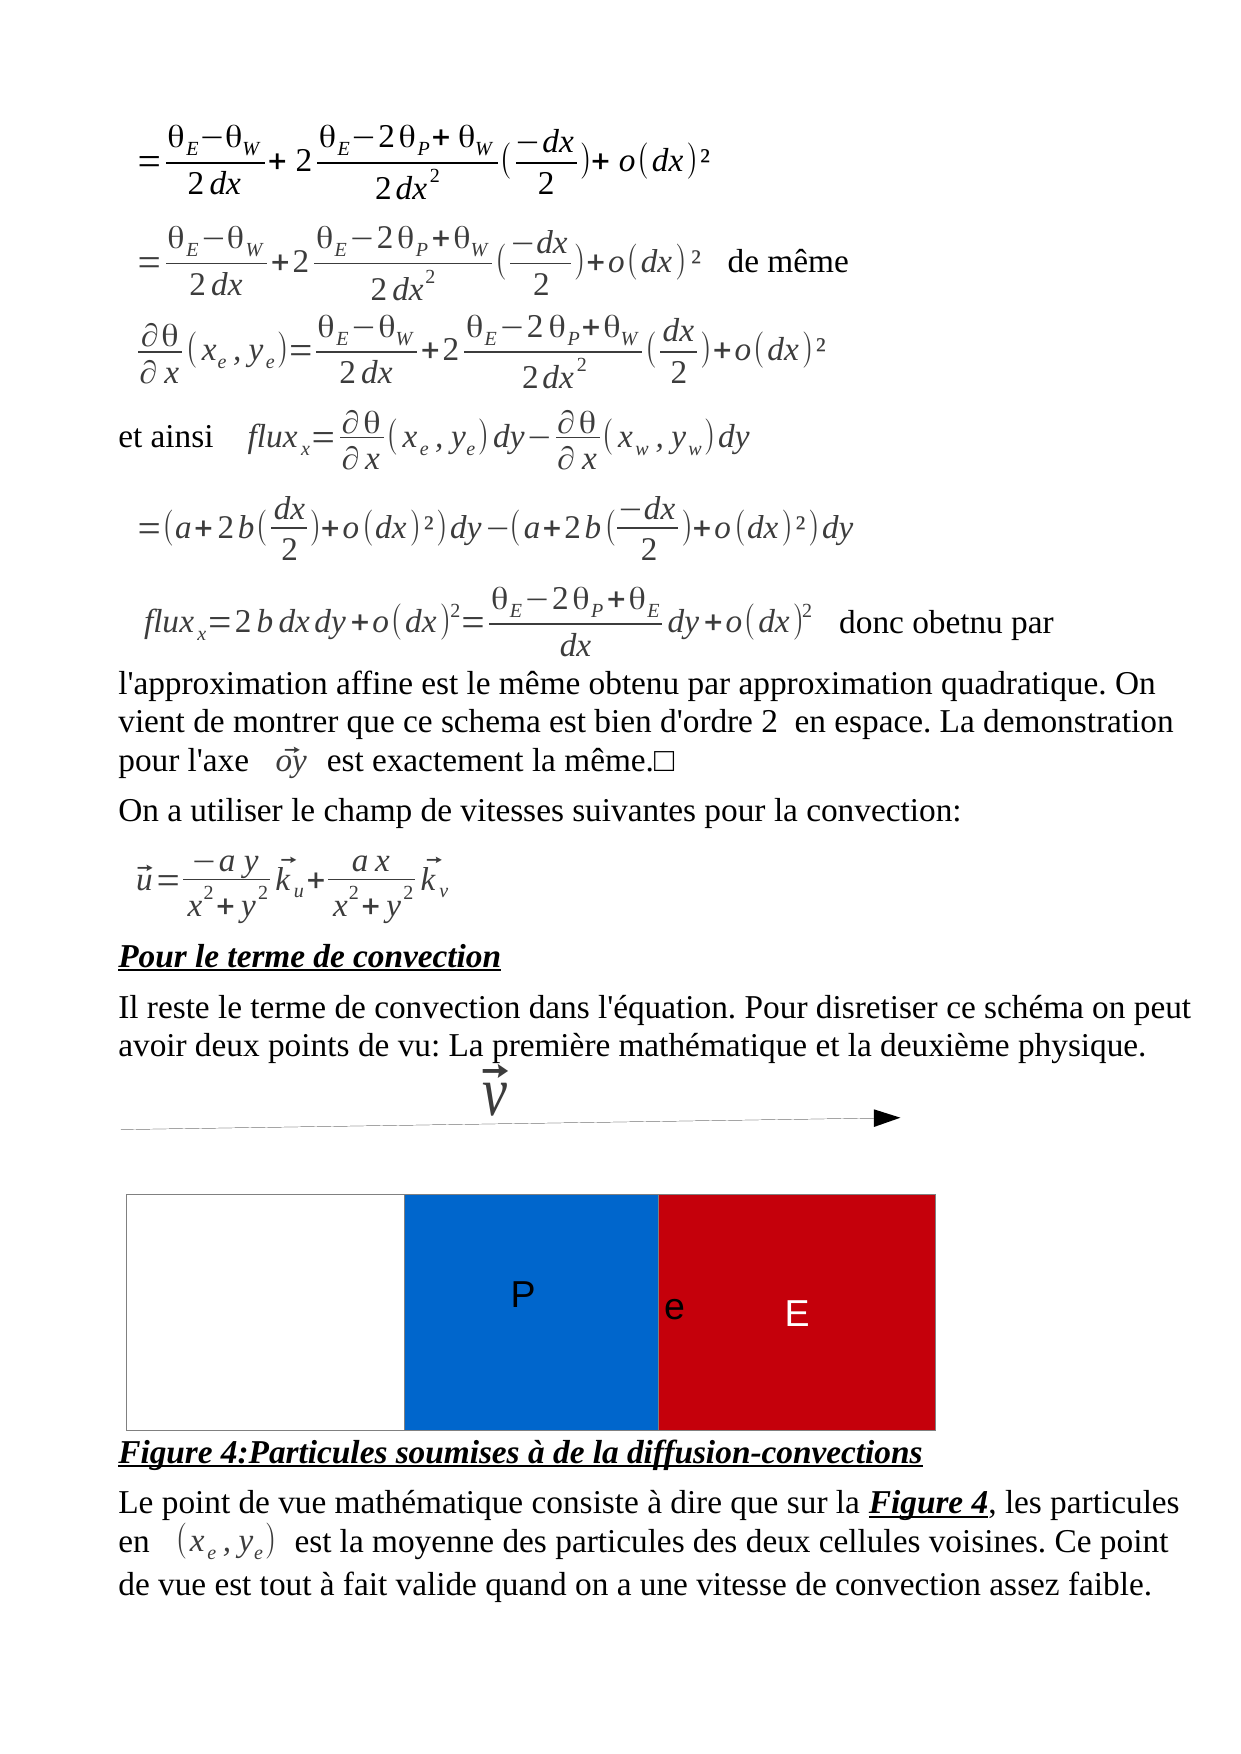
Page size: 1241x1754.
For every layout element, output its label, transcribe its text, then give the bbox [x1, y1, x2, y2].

text Le point de vue mathématique consiste à dire que sur la Figure 4, les particules en est la moyenne des particules des deux cellules voisines. Ce point de vue est tout à fait valide quand on a une vitesse de convection assez faible. [118, 1483, 1206, 1603]
text donc obetnu par l'approximation affine est le même obtenu par approximation quadratique. On vient de montrer que ce schema est bien d'ordre 2 en espace. La demonstration pour l'axe est exactement la même.□ [118, 579, 1206, 778]
text On a utiliser le champ de vitesses suivantes pour la convection: [118, 791, 1206, 829]
text de même [118, 219, 1206, 396]
text Pour le terme de convection [118, 936, 1206, 974]
text et ainsi [118, 408, 1206, 477]
text Il reste le terme de convection dans l'équation. Pour disretiser ce schéma on peut avoir deux points de vu: La première mathématique et la deuxième physique. [118, 987, 1206, 1064]
text Figure 4:Particules soumises à de la diffusion-convections [118, 1432, 1206, 1470]
